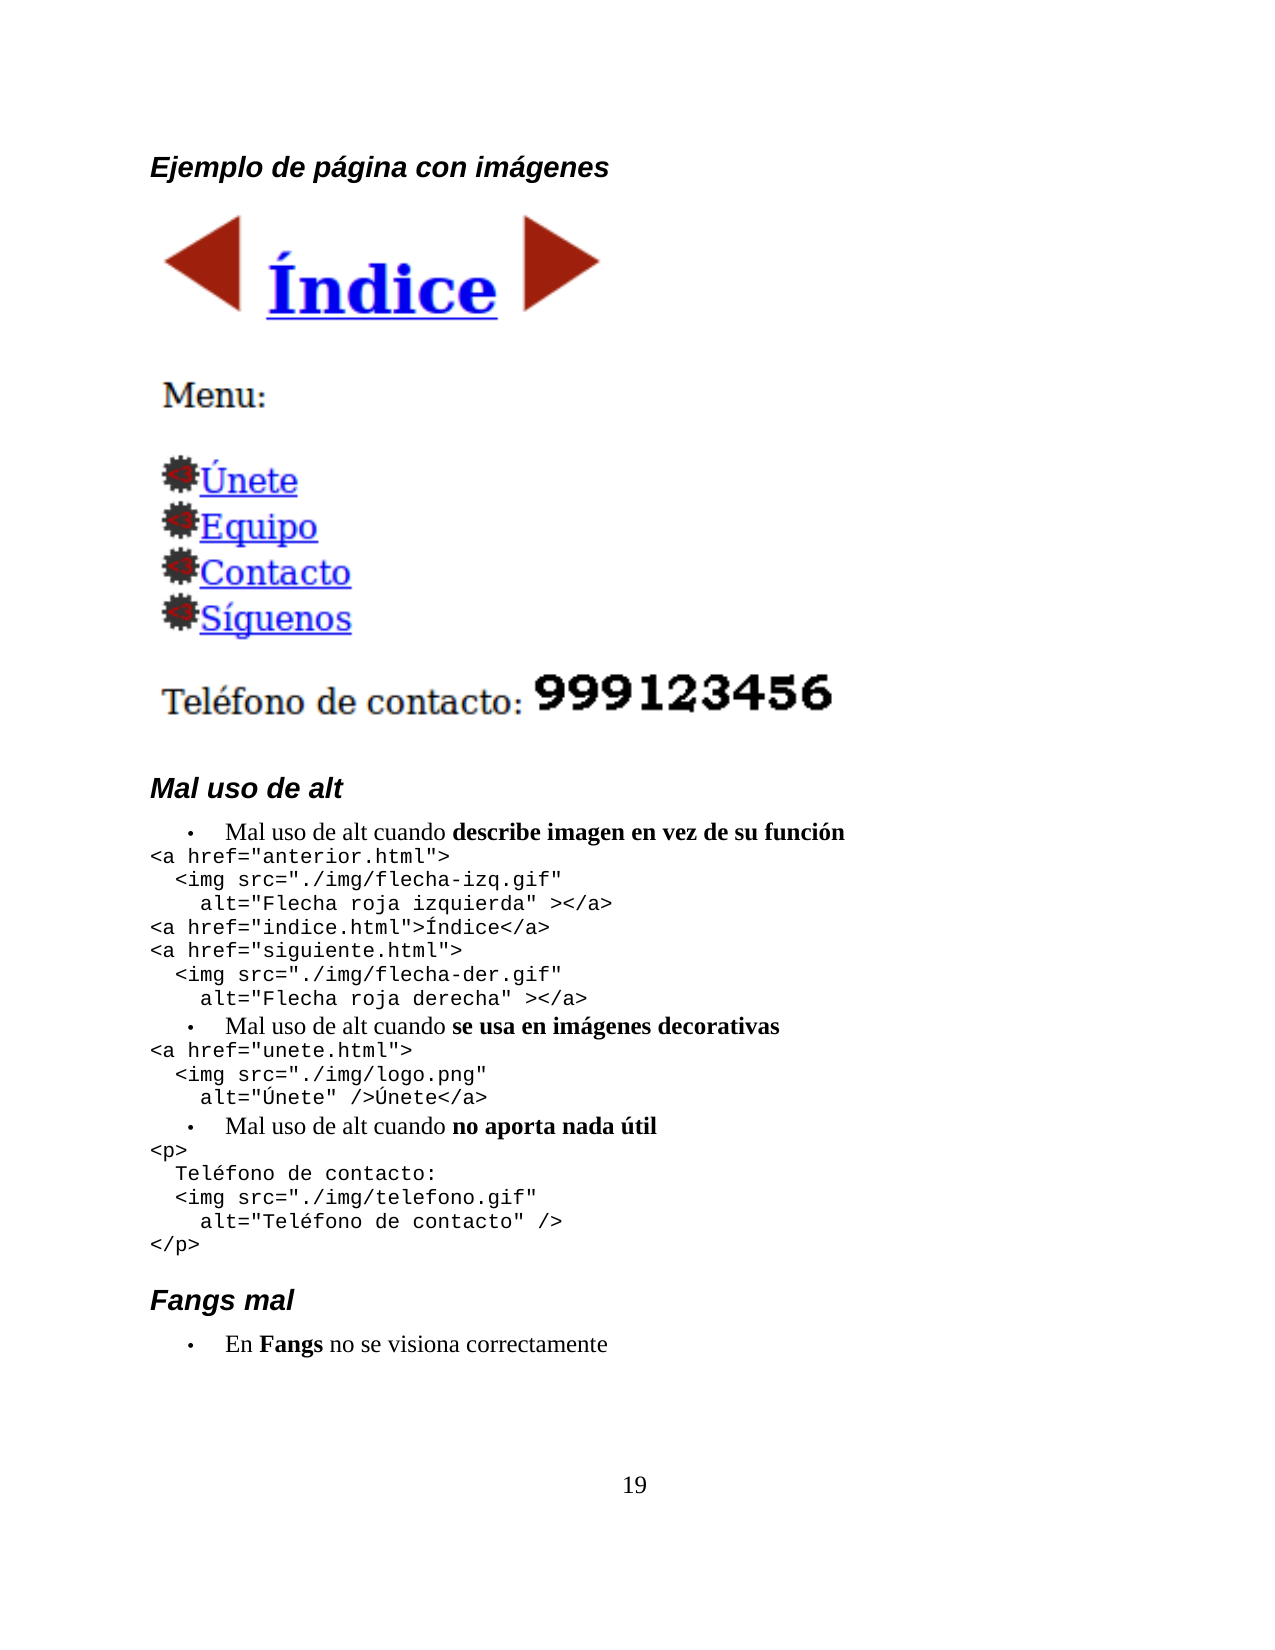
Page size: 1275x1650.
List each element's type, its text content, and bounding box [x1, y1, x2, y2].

subtitle Ejemplo de página con imágenes [150, 150, 1125, 183]
text alt="Únete" />Únete</a> [150, 1087, 1125, 1111]
text <img src="./img/telefono.gif" [150, 1187, 1125, 1211]
subtitle Fangs mal [150, 1283, 1125, 1317]
subtitle Mal uso de alt [150, 771, 1125, 804]
list Mal uso de alt cuando describe imagen en vez de su función [187, 817, 1125, 846]
text </p> [150, 1234, 1125, 1258]
text alt="Teléfono de contacto" /> [150, 1211, 1125, 1234]
text Teléfono de contacto: [150, 1163, 1125, 1187]
list En Fangs no se visiona correctamente [187, 1329, 1125, 1358]
text alt="Flecha roja derecha" ></a> [150, 988, 1125, 1011]
text <p> [150, 1140, 1125, 1163]
text <a href="indice.html">Índice</a> [150, 917, 1125, 940]
text <img src="./img/flecha-der.gif" [150, 964, 1125, 988]
picture [150, 196, 857, 746]
text <a href="anterior.html"> [150, 846, 1125, 869]
text <a href="siguiente.html"> [150, 940, 1125, 964]
list Mal uso de alt cuando no aporta nada útil [187, 1111, 1125, 1140]
text <a href="unete.html"> [150, 1040, 1125, 1064]
list Mal uso de alt cuando se usa en imágenes decorativas [187, 1011, 1125, 1040]
text alt="Flecha roja izquierda" ></a> [150, 893, 1125, 917]
text <img src="./img/logo.png" [150, 1064, 1125, 1087]
text <img src="./img/flecha-izq.gif" [150, 869, 1125, 893]
